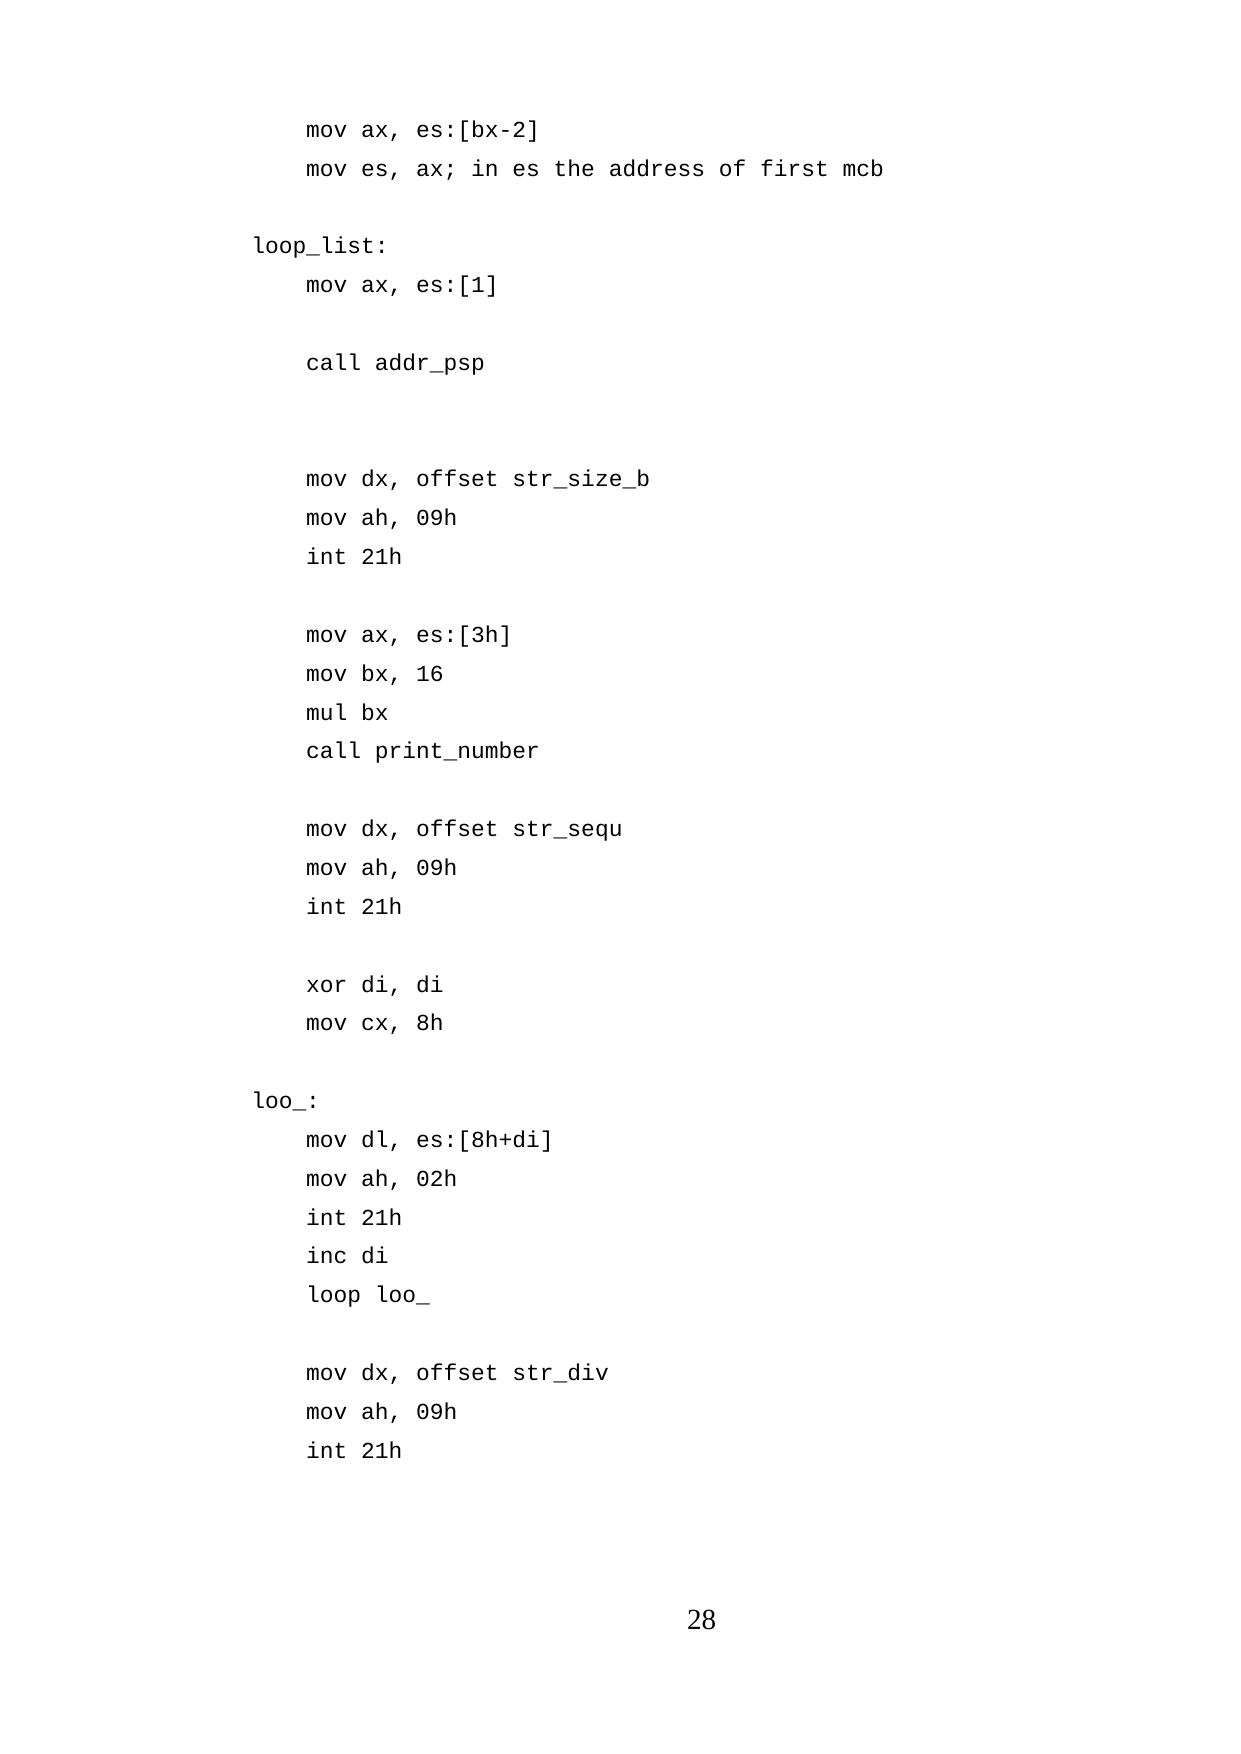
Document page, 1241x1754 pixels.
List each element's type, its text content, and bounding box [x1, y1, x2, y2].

text mov dx, offset str_div [177, 1361, 1152, 1387]
text xor di, di [177, 973, 1152, 999]
text mov es, ax; in es the address of first mcb [177, 157, 1152, 183]
text call print_number [177, 740, 1152, 766]
text mov ax, es:[3h] [177, 623, 1152, 649]
text mov ah, 09h [177, 1400, 1152, 1426]
text mov ah, 02h [177, 1167, 1152, 1193]
text loop_list: [177, 235, 1152, 261]
text mov cx, 8h [177, 1012, 1152, 1038]
text mov bx, 16 [177, 662, 1152, 688]
text inc di [177, 1245, 1152, 1271]
text mov ah, 09h [177, 856, 1152, 882]
text int 21h [177, 546, 1152, 571]
text mov ah, 09h [177, 507, 1152, 533]
text loop loo_ [177, 1284, 1152, 1310]
text mov ax, es:[bx-2] [177, 118, 1152, 144]
text int 21h [177, 1439, 1152, 1465]
text loo_: [177, 1089, 1152, 1115]
text mov ax, es:[1] [177, 273, 1152, 299]
text mov dx, offset str_size_b [177, 468, 1152, 494]
text mov dx, offset str_sequ [177, 817, 1152, 843]
text int 21h [177, 1206, 1152, 1232]
text call addr_psp [177, 351, 1152, 377]
text mul bx [177, 701, 1152, 727]
text int 21h [177, 895, 1152, 921]
text mov dl, es:[8h+di] [177, 1128, 1152, 1154]
